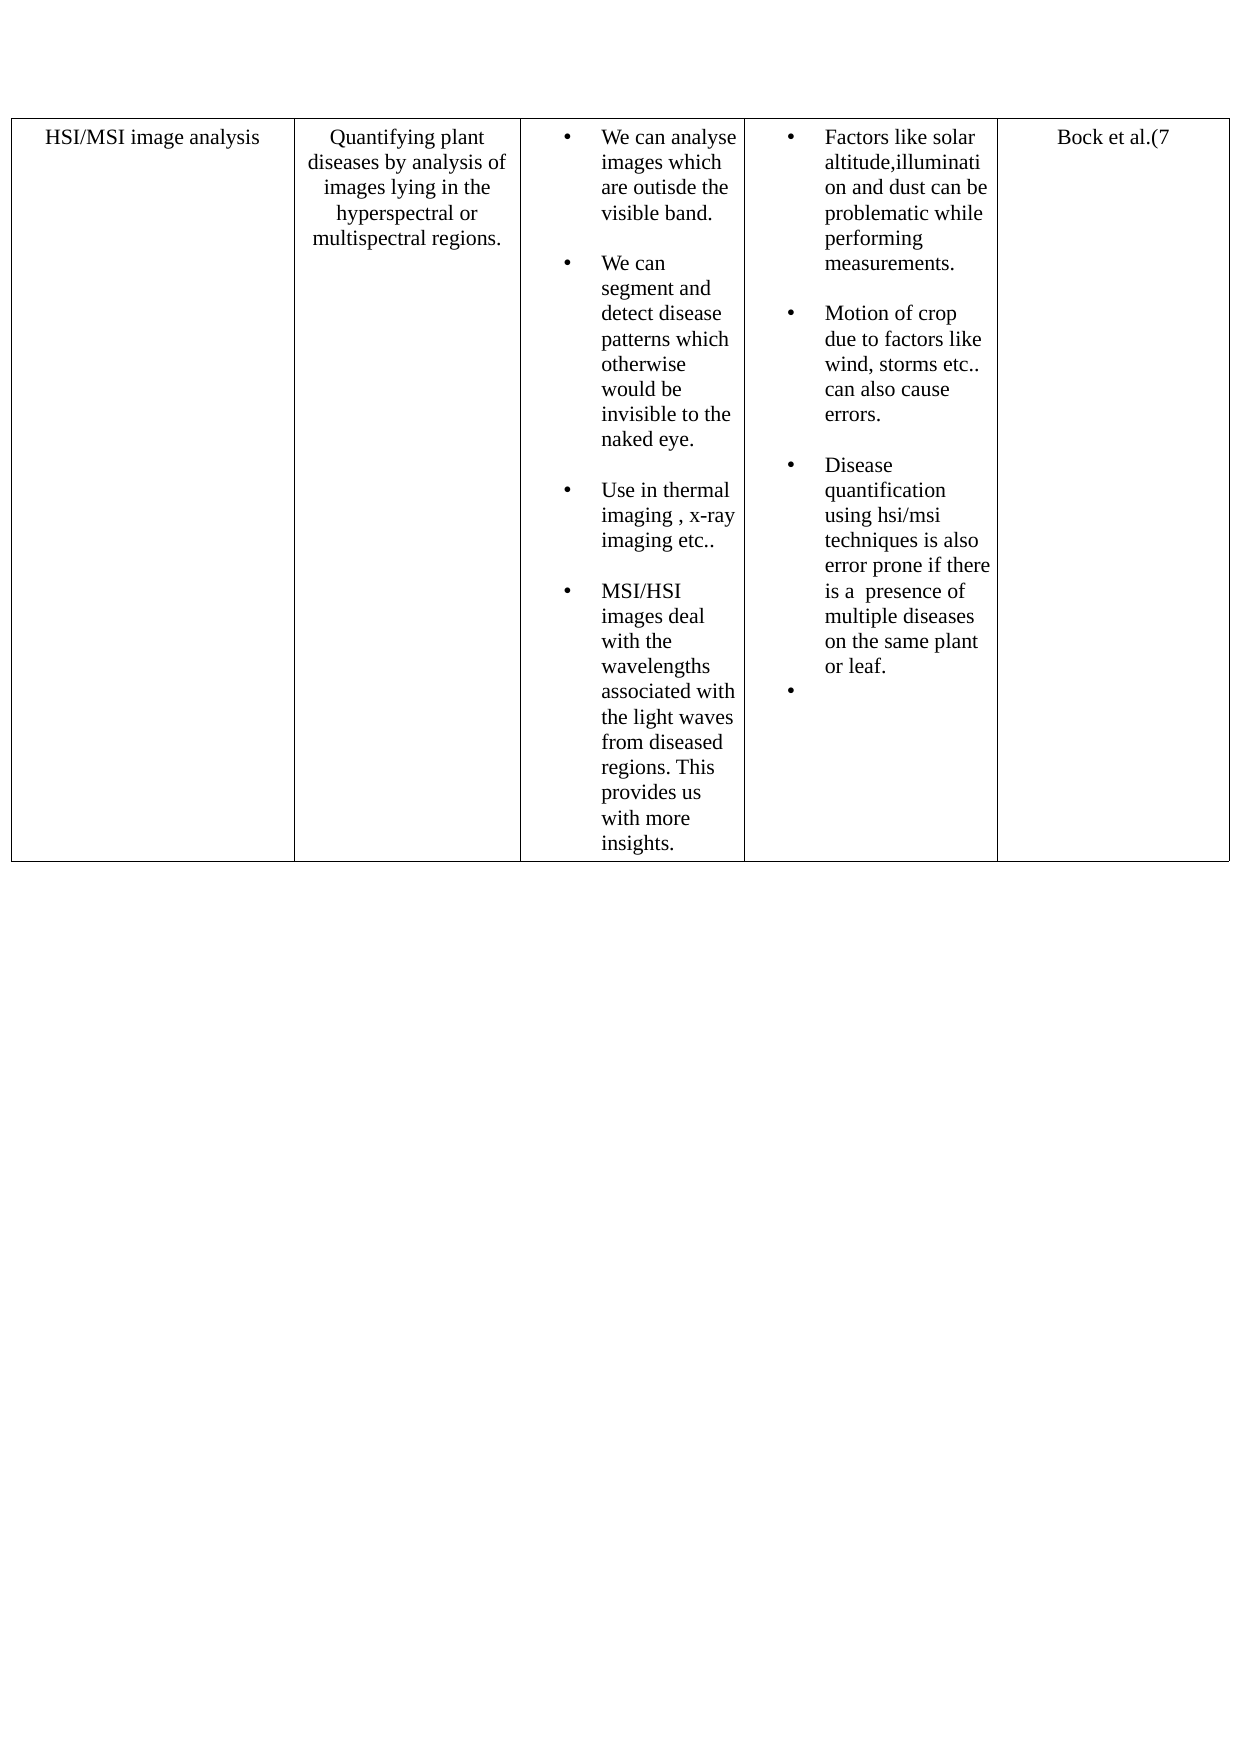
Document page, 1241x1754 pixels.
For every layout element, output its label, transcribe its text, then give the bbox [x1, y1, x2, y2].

table_cell We can analyse images which are outisde the visible band. We can segment and detect disease patterns which otherwise would be invisible to the naked eye. Use in thermal imaging , x-ray imaging etc.. MSI/HSI images deal with the wavelengths associated with the light waves from diseased regions. This provides us with more insights. [521, 119, 744, 861]
table_cell Quantifying plant diseases by analysis of images lying in the hyperspectral or multispectral regions. [295, 119, 520, 861]
table_cell HSI/MSI image analysis [12, 119, 294, 861]
table_cell Factors like solar altitude,illumination and dust can be problematic while performing measurements. Motion of crop due to factors like wind, storms etc.. can also cause errors. Disease quantification using hsi/msi techniques is also error prone if there is a presence of multiple diseases on the same plant or leaf. [745, 119, 997, 861]
table_cell Bock et al.(7 [998, 119, 1229, 861]
